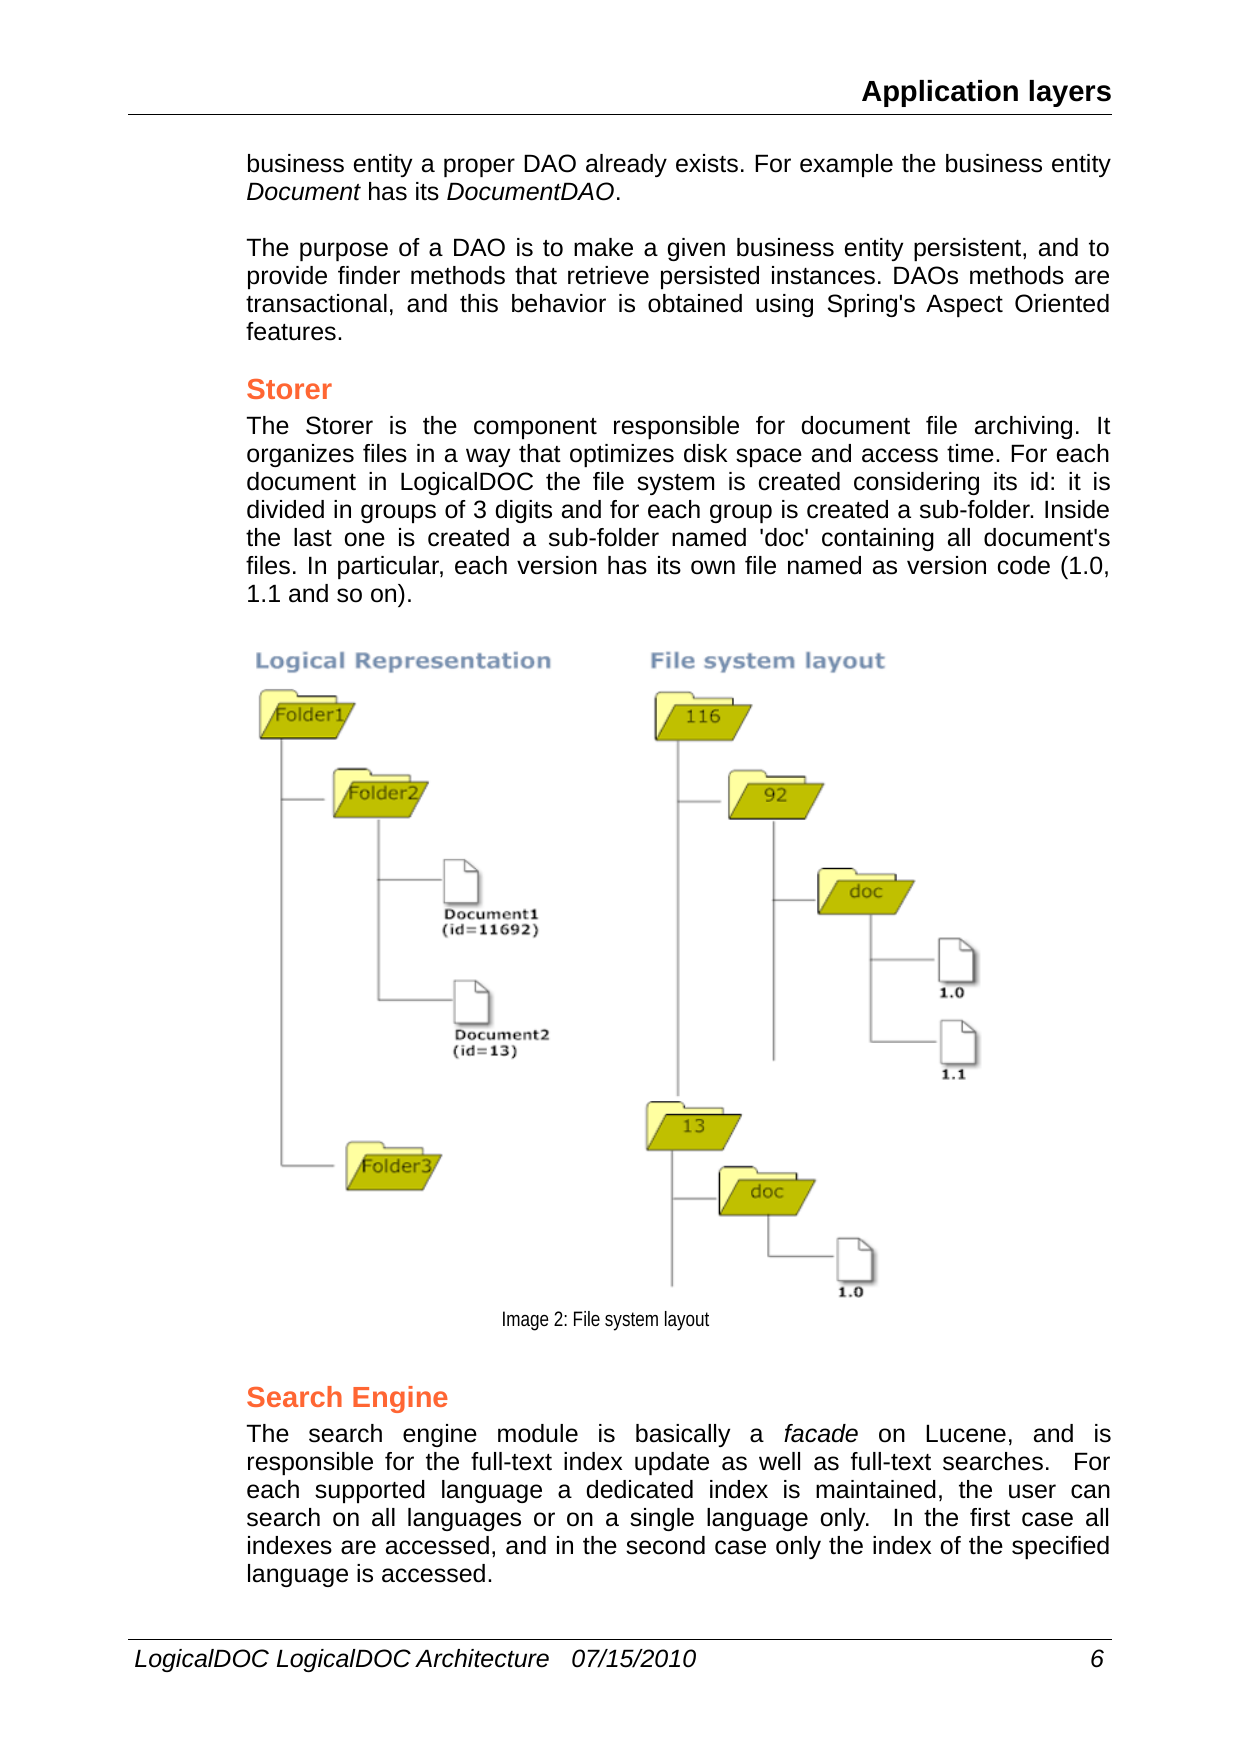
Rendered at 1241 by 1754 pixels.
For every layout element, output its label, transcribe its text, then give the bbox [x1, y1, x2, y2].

subtitle Storer [246, 373, 1112, 406]
text The Storer is the component responsible for document file archiving. It organizes files in a way that optimizes disk space and access time. For each document in LogicalDOC the file system is created considering its id: it is divided in groups of 3 digits and for each group is created a sub-folder. Inside the last one is created a sub-folder named 'doc' containing all document's files. In particular, each version has its own file named as version code (1.0, 1.1 and so on). [246, 412, 1112, 607]
text business entity a proper DAO already exists. For example the business entity Document has its DocumentDAO. [246, 150, 1112, 206]
text Image 2: File system layout [242, 641, 969, 1331]
text The search engine module is basically a facade on Lucene, and is responsible for the full-text index update as well as full-text searches. For each supported language a dedicated index is maintained, the user can search on all languages or on a single language only. In the first case all indexes are accessed, and in the second case only the index of the specified language is accessed. [246, 1420, 1112, 1587]
subtitle Search Engine [246, 1381, 1112, 1414]
text The purpose of a DAO is to make a given business entity persistent, and to provide finder methods that retrieve persisted instances. DAOs methods are transactional, and this behavior is obtained using Spring's Aspect Oriented features. [246, 234, 1112, 345]
